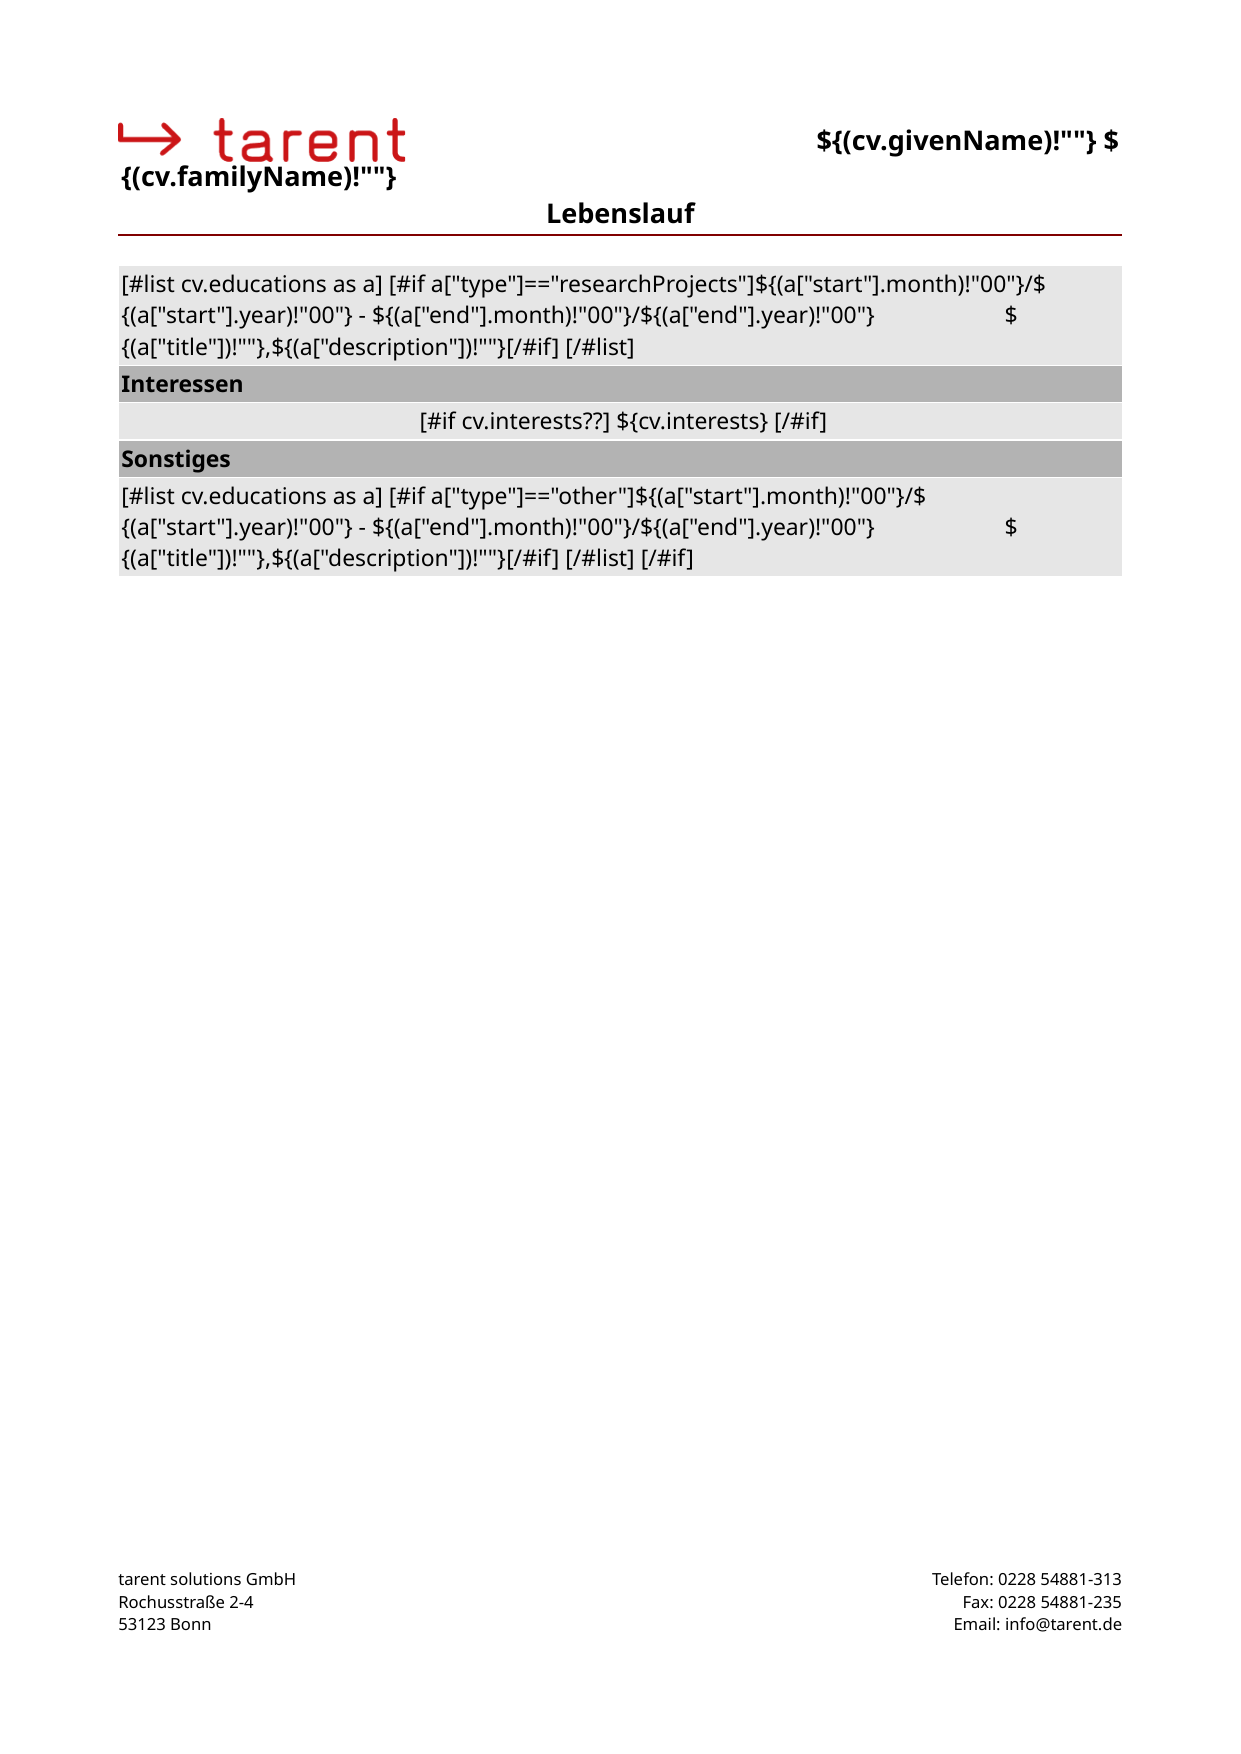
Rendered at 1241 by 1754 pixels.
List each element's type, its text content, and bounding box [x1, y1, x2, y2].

text [#if cv.interests??] ${cv.interests} [/#if] [119, 403, 1122, 439]
text [#list cv.educations as a] [#if a["type"]=="researchProjects"]${(a["start"].month)!"00"}/${(a["start"].year)!"00"} - ${(a["end"].month)!"00"}/${(a["end"].year)!"00"} ${(a["title"])!""},${(a["description"])!""}[/#if] [/#list] [119, 266, 1122, 365]
picture [118, 118, 405, 162]
text [#list cv.educations as a] [#if a["type"]=="other"]${(a["start"].month)!"00"}/${(a["start"].year)!"00"} - ${(a["end"].month)!"00"}/${(a["end"].year)!"00"} ${(a["title"])!""},${(a["description"])!""}[/#if] [/#list] [/#if] [119, 478, 1122, 576]
text Sonstiges [119, 441, 1122, 477]
text Interessen [119, 366, 1122, 402]
